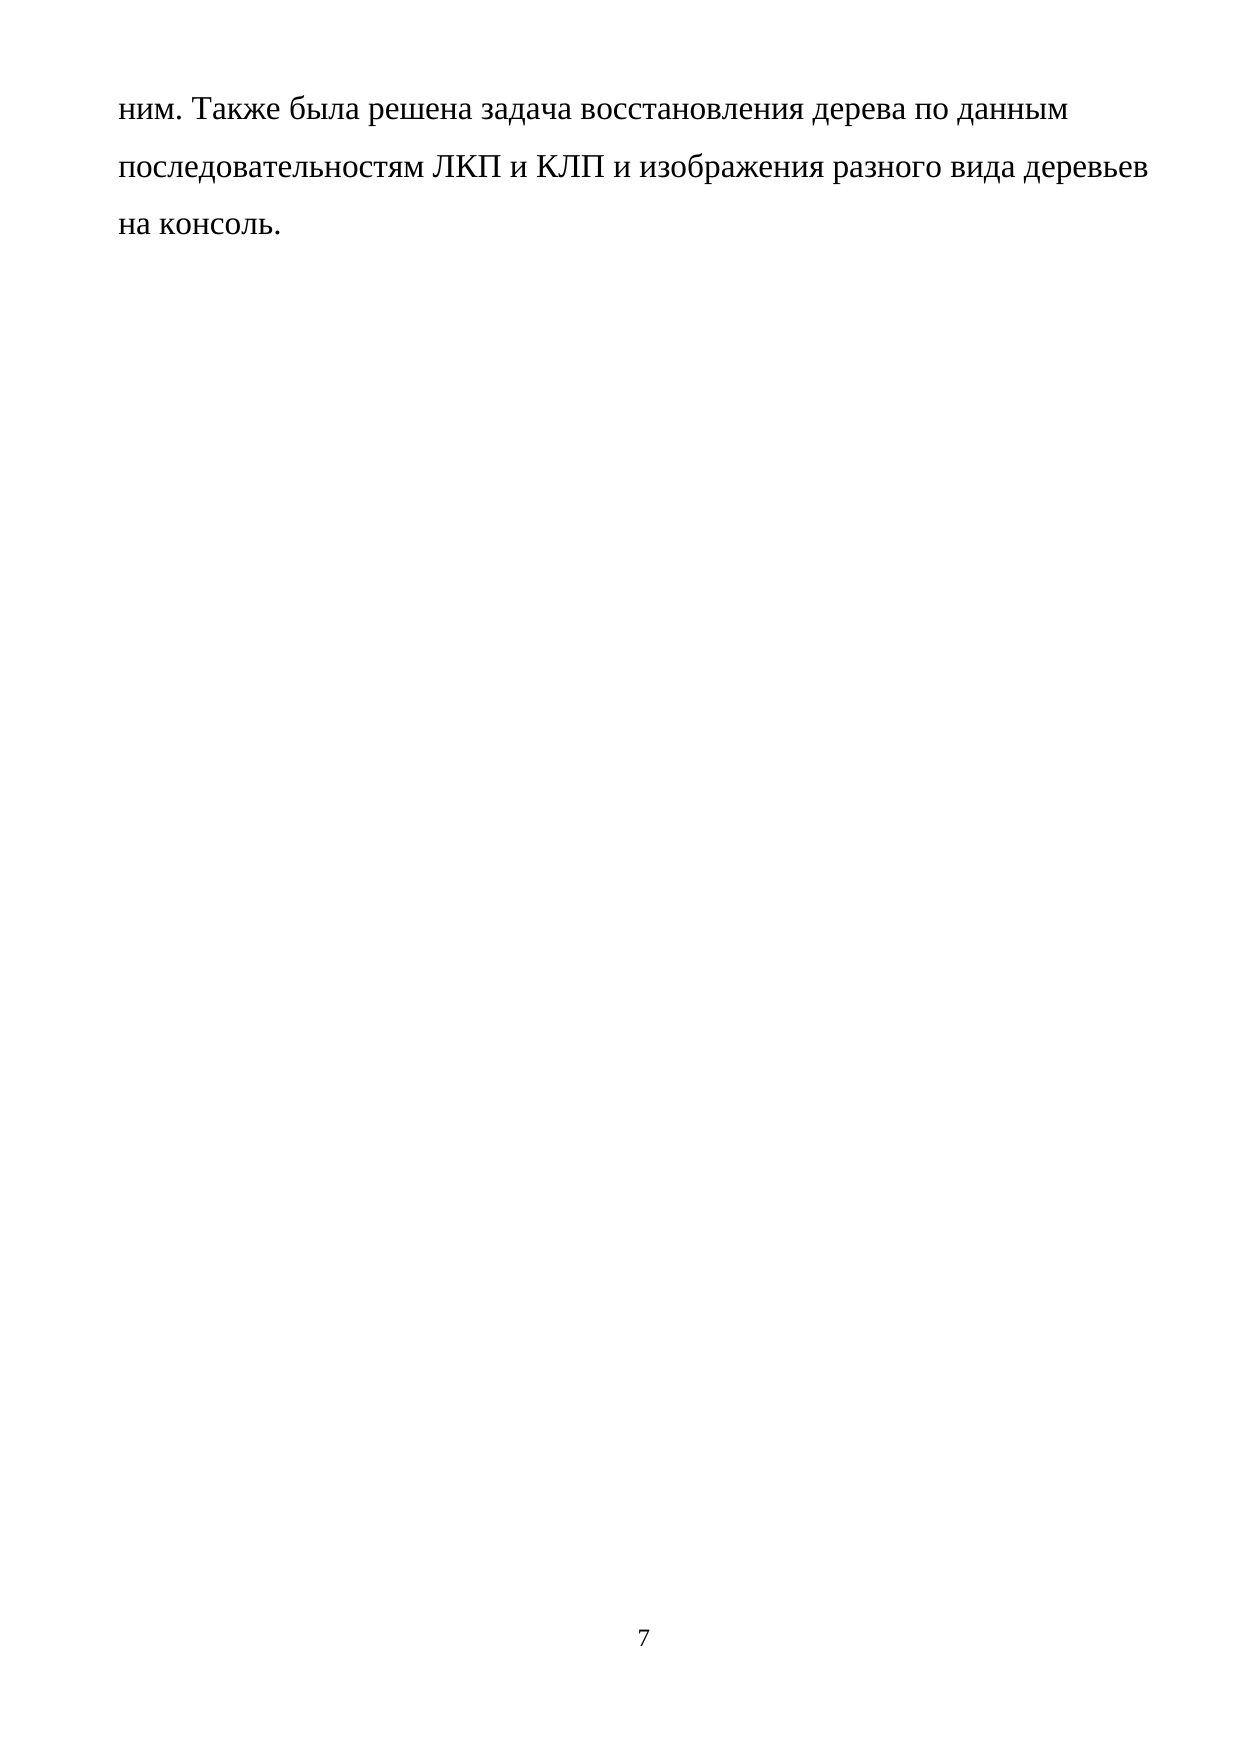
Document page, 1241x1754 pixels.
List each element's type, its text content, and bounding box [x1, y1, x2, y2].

text ним. Также была решена задача восстановления дерева по данным последовательностям ЛКП и КЛП и изображения разного вида деревьев на консоль. [118, 89, 1169, 242]
